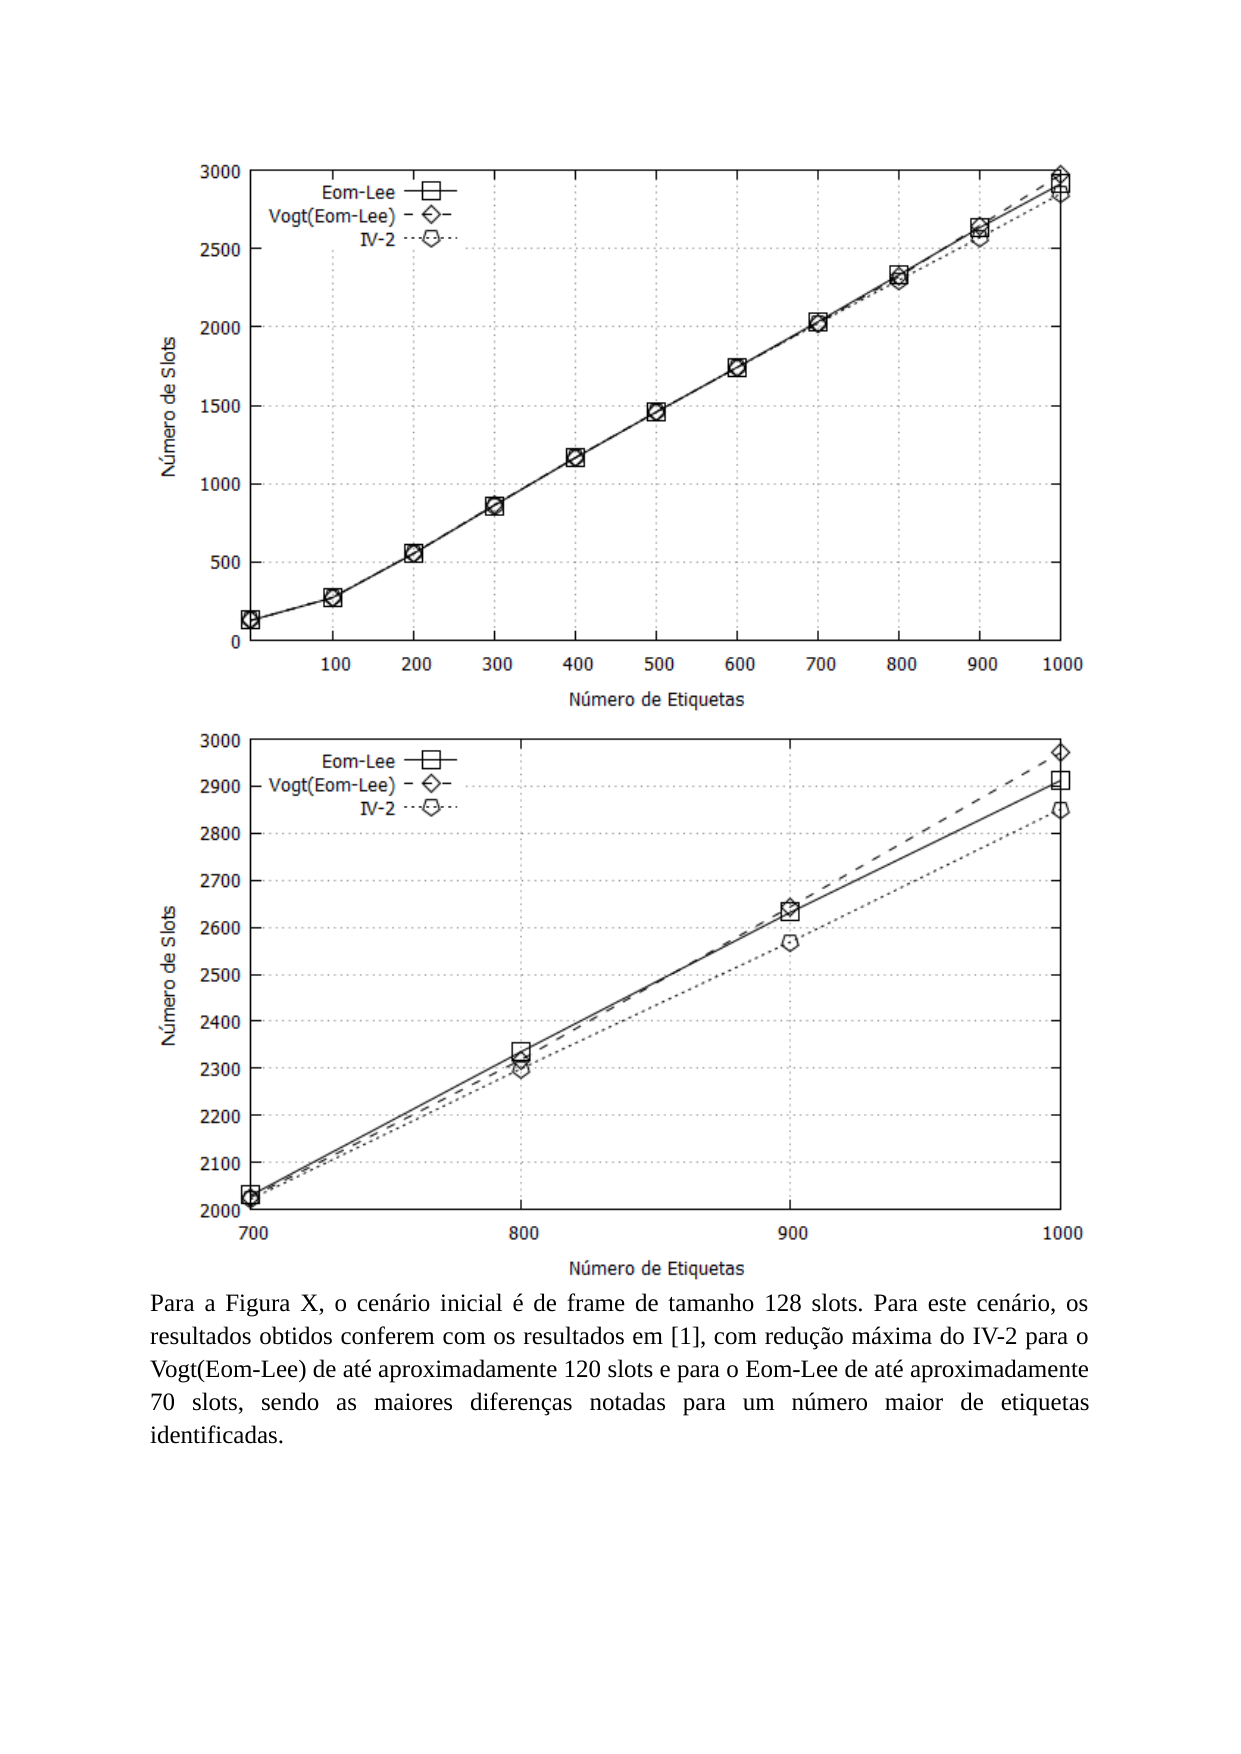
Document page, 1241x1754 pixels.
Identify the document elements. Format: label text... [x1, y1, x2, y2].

picture [150, 150, 1091, 715]
picture [150, 718, 1091, 1284]
text Para a Figura X, o cenário inicial é de frame de tamanho 128 slots. Para este cenário, os resultados obtidos conferem com os resultados em [1], com redução máxima do IV-2 para o Vogt(Eom-Lee) de até aproximadamente 120 slots e para o Eom-Lee de até aproximadamente 70 slots, sendo as maiores diferenças notadas para um número maior de etiquetas identificadas. [150, 1288, 1090, 1448]
